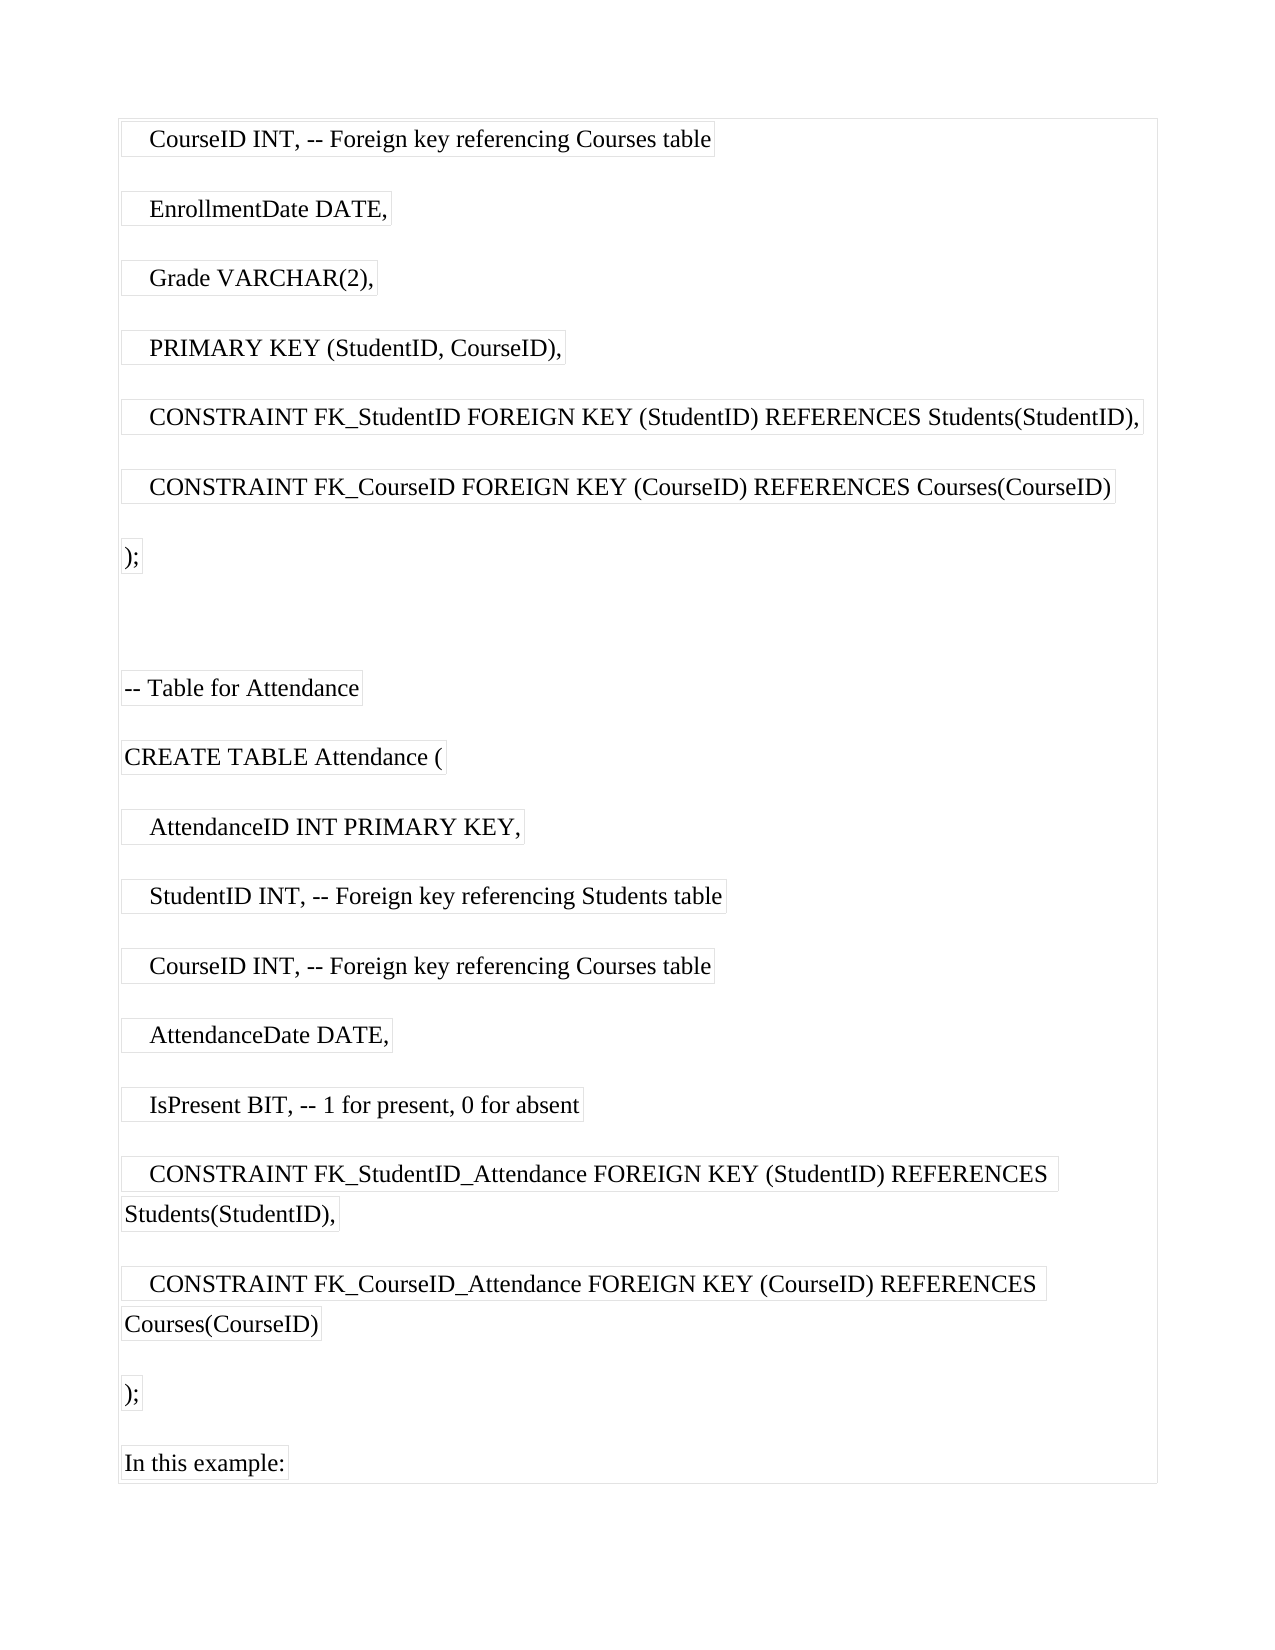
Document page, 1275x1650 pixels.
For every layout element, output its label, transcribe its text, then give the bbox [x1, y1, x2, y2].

text CONSTRAINT FK_CourseID FOREIGN KEY (CourseID) REFERENCES Courses(CourseID) [119, 466, 1157, 503]
text ); [119, 535, 1157, 573]
text AttendanceID INT PRIMARY KEY, [119, 806, 1157, 844]
text CONSTRAINT FK_CourseID_Attendance FOREIGN KEY (CourseID) REFERENCES Courses(CourseID) [119, 1263, 1157, 1341]
text CREATE TABLE Attendance ( [119, 736, 1157, 774]
text AttendanceDate DATE, [119, 1014, 1157, 1052]
text ); [119, 1372, 1157, 1410]
text Grade VARCHAR(2), [119, 257, 1157, 295]
text In this example: [119, 1442, 1157, 1483]
text CourseID INT, -- Foreign key referencing Courses table [119, 945, 1157, 983]
text IsPresent BIT, -- 1 for present, 0 for absent [119, 1084, 1157, 1122]
text CourseID INT, -- Foreign key referencing Courses table [119, 119, 1157, 156]
text CONSTRAINT FK_StudentID FOREIGN KEY (StudentID) REFERENCES Students(StudentID), [119, 396, 1157, 434]
text CONSTRAINT FK_StudentID_Attendance FOREIGN KEY (StudentID) REFERENCES Students(StudentID), [119, 1153, 1157, 1231]
text -- Table for Attendance [119, 667, 1157, 705]
text EnrollmentDate DATE, [119, 188, 1157, 225]
text PRIMARY KEY (StudentID, CourseID), [119, 327, 1157, 364]
text StudentID INT, -- Foreign key referencing Students table [119, 875, 1157, 913]
